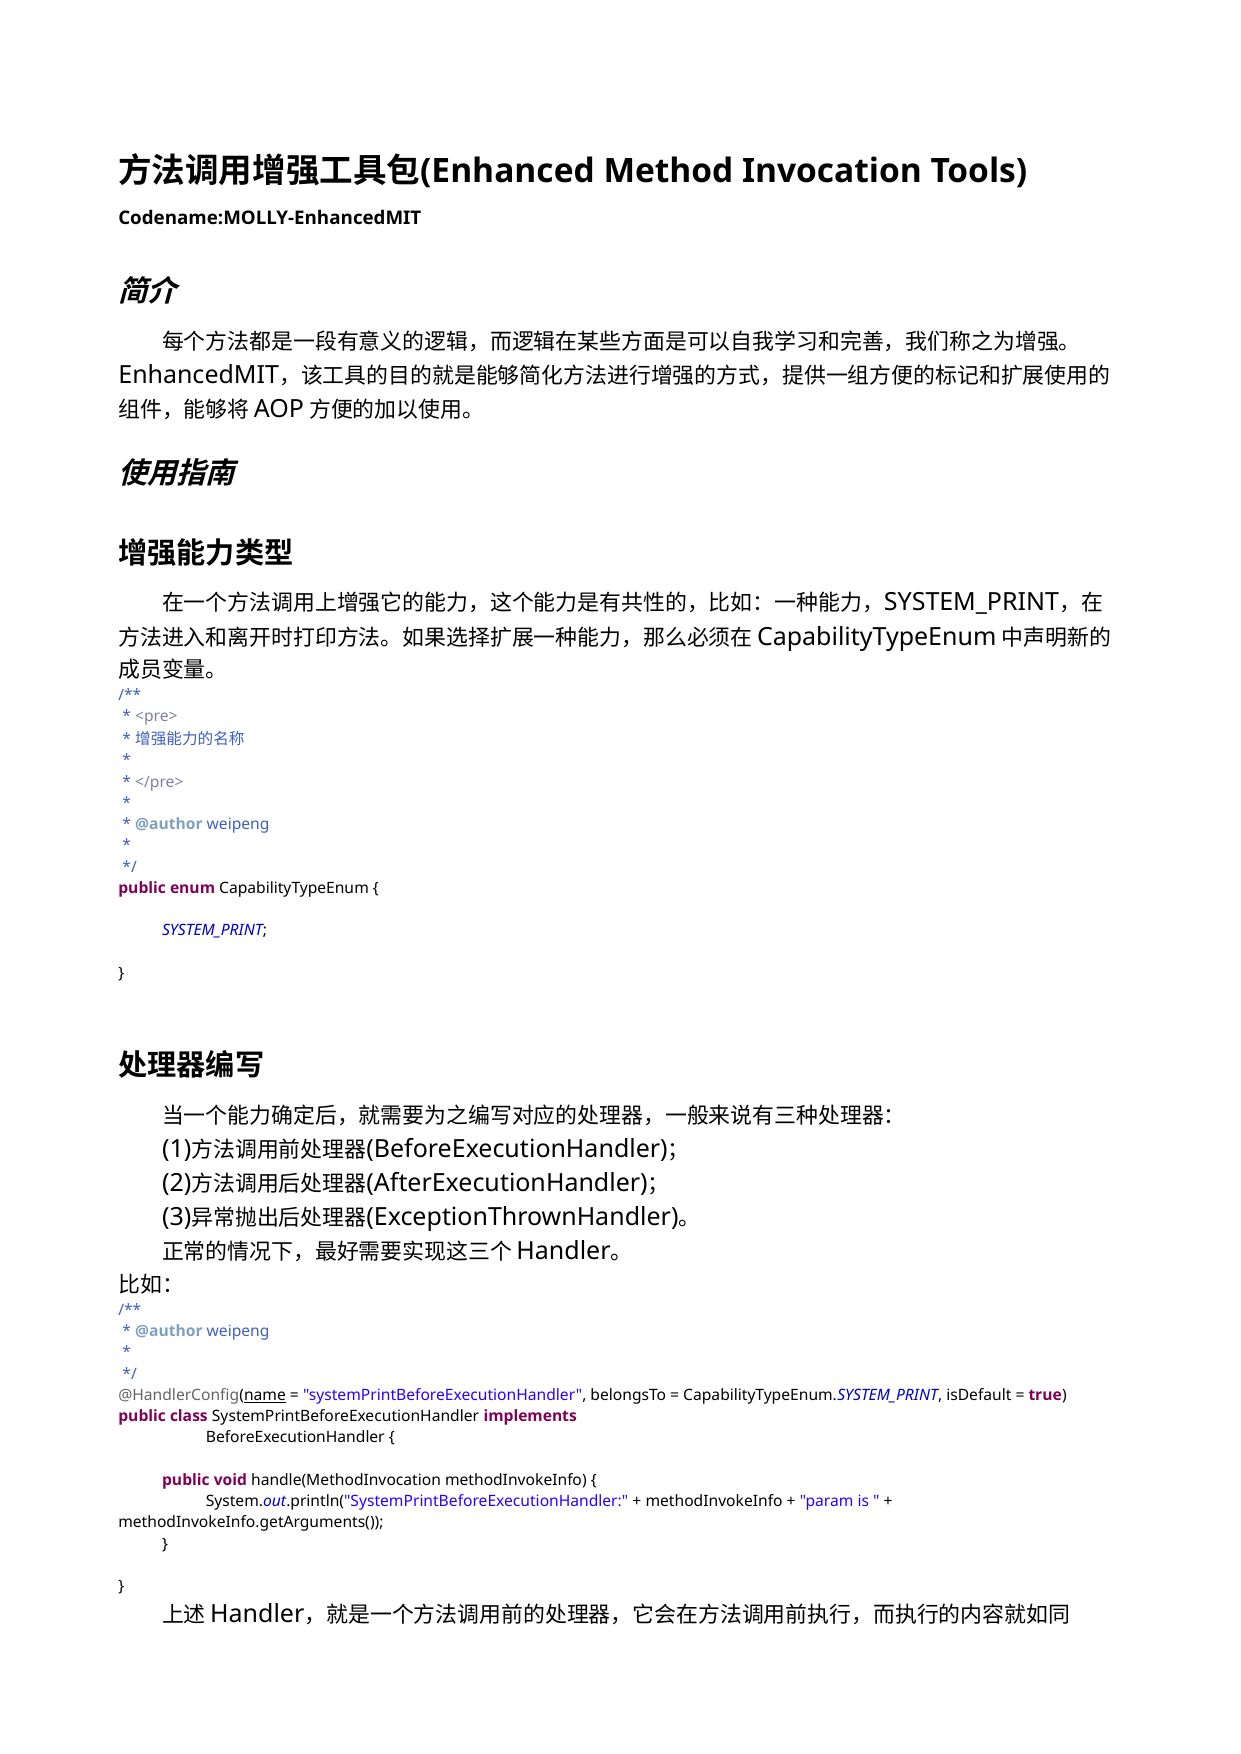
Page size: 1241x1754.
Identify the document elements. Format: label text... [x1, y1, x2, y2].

text 每个方法都是一段有意义的逻辑，而逻辑在某些方面是可以自我学习和完善，我们称之为增强。EnhancedMIT，该工具的目的就是能够简化方法进行增强的方式，提供一组方便的标记和扩展使用的组件，能够将AOP方便的加以使用。 [118, 322, 1122, 424]
text /** [118, 1299, 1122, 1320]
subtitle 方法调用增强工具包(Enhanced Method Invocation Tools) [118, 143, 1122, 192]
subtitle 使用指南 [118, 449, 1122, 492]
text public void handle(MethodInvocation methodInvokeInfo) { [118, 1469, 1122, 1490]
text * [118, 792, 1122, 813]
text } [118, 1575, 1122, 1596]
text * @author weipeng [118, 1320, 1122, 1341]
text 正常的情况下，最好需要实现这三个Handler。 [118, 1233, 1122, 1267]
text (3)异常抛出后处理器(ExceptionThrownHandler)。 [118, 1199, 1122, 1233]
text @HandlerConfig(name = "systemPrintBeforeExecutionHandler", belongsTo = CapabilityTypeEnum.SYSTEM_PRINT, isDefault = true) [118, 1384, 1122, 1405]
text 当一个能力确定后，就需要为之编写对应的处理器，一般来说有三种处理器： [118, 1097, 1122, 1131]
text */ [118, 1362, 1122, 1384]
text * [118, 834, 1122, 855]
text System.out.println("SystemPrintBeforeExecutionHandler:" + methodInvokeInfo + "param is " + methodInvokeInfo.getArguments()); [118, 1490, 1122, 1532]
text */ [118, 855, 1122, 877]
text * @author weipeng [118, 813, 1122, 834]
text * [118, 749, 1122, 770]
text 上述Handler，就是一个方法调用前的处理器，它会在方法调用前执行，而执行的内容就如同 [118, 1596, 1122, 1630]
subtitle 简介 [118, 267, 1122, 310]
text Codename:MOLLY-EnhancedMIT [118, 204, 1122, 230]
text } [118, 962, 1122, 983]
text public enum CapabilityTypeEnum { [118, 877, 1122, 898]
text SYSTEM_PRINT; [118, 919, 1122, 940]
text 比如： [118, 1267, 1122, 1299]
text /** [118, 684, 1122, 705]
text (1)方法调用前处理器(BeforeExecutionHandler)； [118, 1131, 1122, 1165]
text } [118, 1532, 1122, 1554]
text 在一个方法调用上增强它的能力，这个能力是有共性的，比如：一种能力，SYSTEM_PRINT，在方法进入和离开时打印方法。如果选择扩展一种能力，那么必须在CapabilityTypeEnum中声明新的成员变量。 [118, 584, 1122, 684]
text * 增强能力的名称 [118, 726, 1122, 749]
subtitle 处理器编写 [118, 1042, 1122, 1084]
text (2)方法调用后处理器(AfterExecutionHandler)； [118, 1165, 1122, 1199]
text * [118, 1341, 1122, 1362]
text public class SystemPrintBeforeExecutionHandler implements [118, 1405, 1122, 1426]
text * </pre> [118, 770, 1122, 792]
text * <pre> [118, 705, 1122, 726]
text BeforeExecutionHandler { [118, 1426, 1122, 1447]
subtitle 增强能力类型 [118, 529, 1122, 572]
